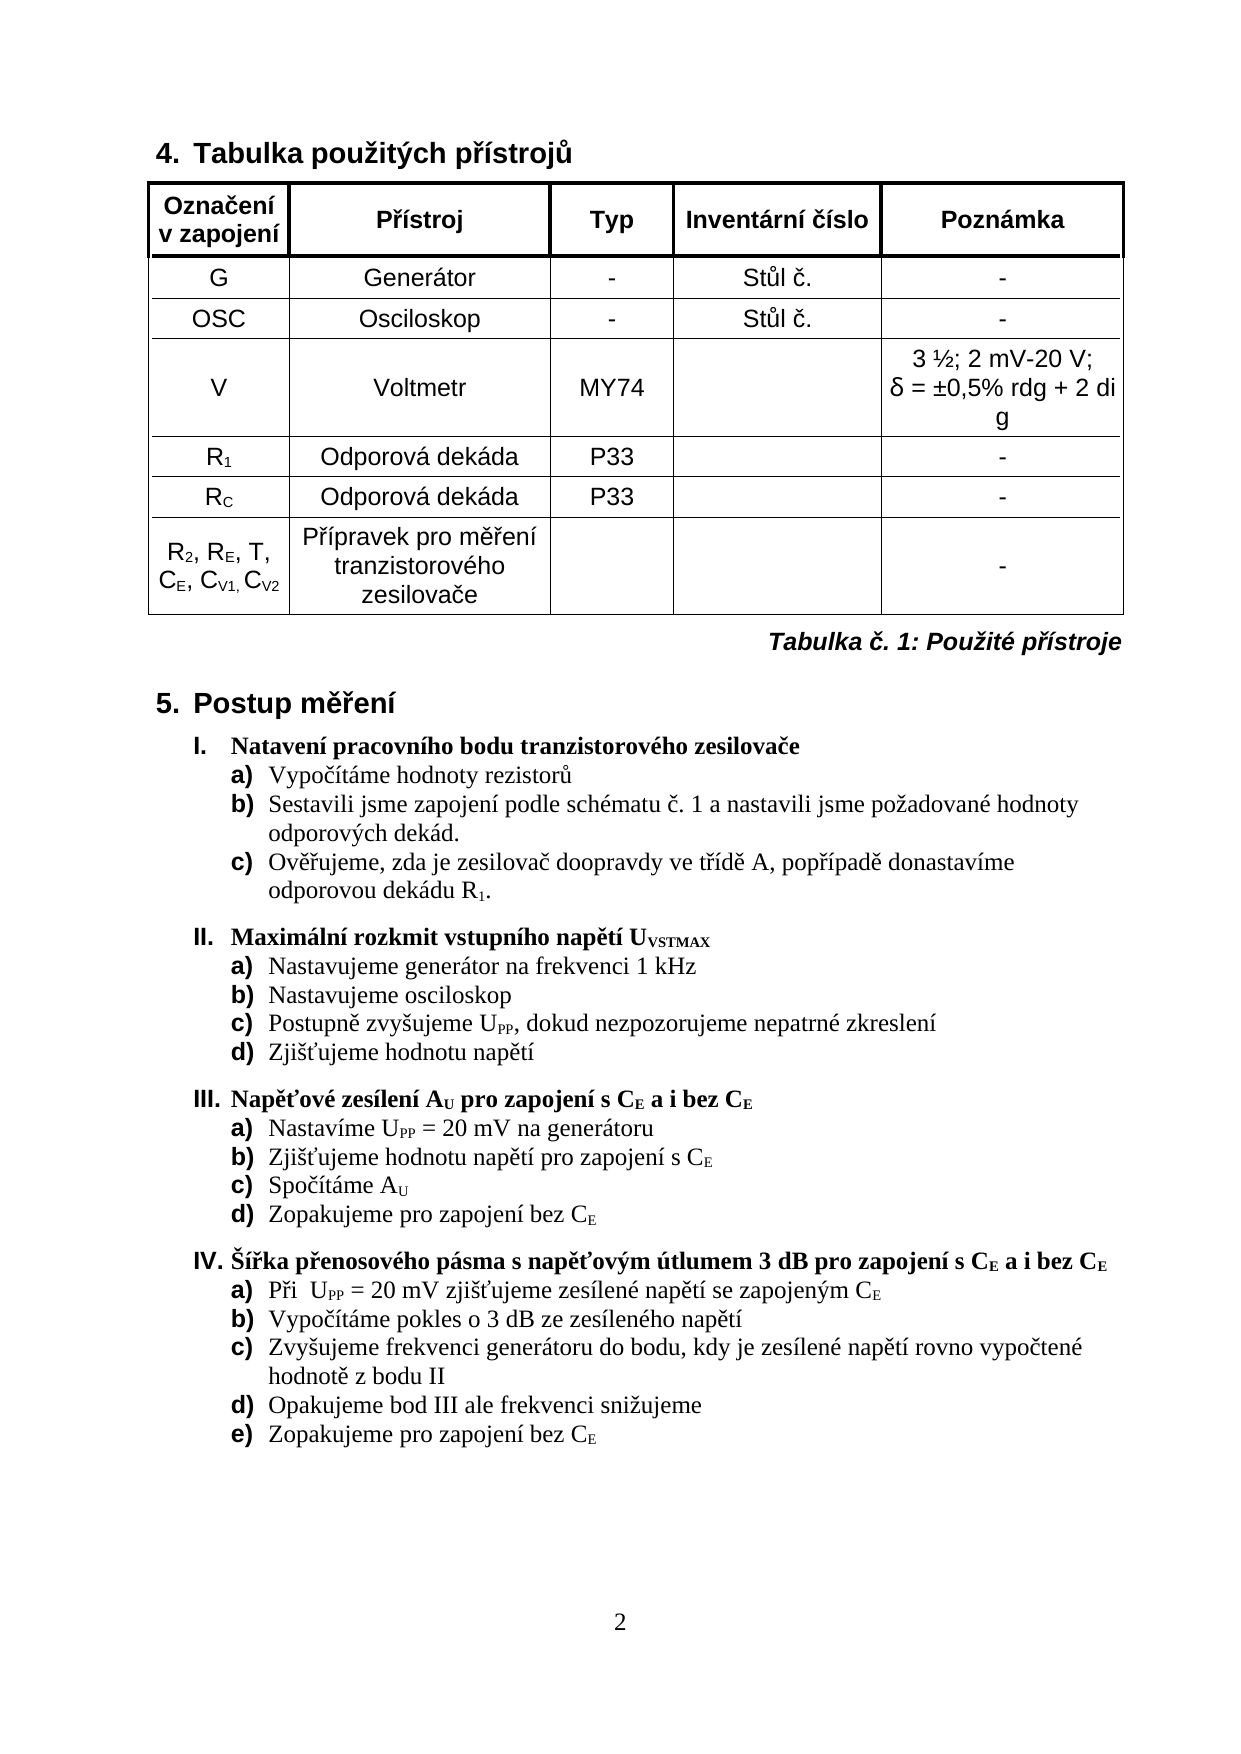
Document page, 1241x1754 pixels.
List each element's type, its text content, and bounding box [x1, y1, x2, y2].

list Nastavujeme osciloskop [231, 979, 1122, 1008]
list Při UPP = 20 mV zjišťujeme zesílené napětí se zapojeným CE [231, 1275, 1122, 1303]
list Šířka přenosového pásma s napěťovým útlumem 3 dB pro zapojení s CE a i bez CE [193, 1246, 1122, 1275]
list Spočítáme AU [231, 1170, 1122, 1199]
table_cell Stůl č. [674, 299, 881, 338]
table_cell [674, 518, 881, 614]
table_cell - [882, 476, 1123, 517]
table_cell V [149, 338, 289, 436]
text Tabulka č. 1: Použité přístroje [118, 627, 1122, 656]
table_cell Přípravek pro měření tranzistorového zesilovače [290, 518, 550, 614]
table_cell Generátor [290, 258, 550, 298]
list Ověřujeme, zda je zesilovač doopravdy ve třídě A, popřípadě donastavíme odporovou dekádu R1. [231, 847, 1122, 904]
table_cell - [882, 517, 1123, 614]
table_cell R2, RE, T, CE, CV1, CV2 [149, 517, 289, 614]
table_cell [674, 477, 881, 517]
list Opakujeme bod III ale frekvenci snižujeme [231, 1390, 1122, 1419]
table_cell - [882, 298, 1123, 338]
title Tabulka použitých přístrojů [156, 136, 1122, 169]
list Vypočítáme pokles o 3 dB ze zesíleného napětí [231, 1303, 1122, 1332]
list Nastavujeme generátor na frekvenci 1 kHz [231, 951, 1122, 979]
table_cell Stůl č. [674, 258, 881, 298]
table_cell RC [149, 476, 289, 517]
list Napěťové zesílení AU pro zapojení s CE a i bez CE [193, 1084, 1122, 1113]
table_header Inventární číslo [675, 185, 879, 254]
table_cell - [551, 299, 673, 338]
table_cell [551, 518, 673, 614]
table_header Označení v zapojení [150, 185, 287, 254]
table_cell 3 ½; 2 mV-20 V; ẟ = ±0,5% rdg + 2 dig [882, 338, 1123, 436]
table_header Typ [552, 185, 672, 254]
list Natavení pracovního bodu tranzistorového zesilovače [193, 731, 1122, 760]
list Maximální rozkmit vstupního napětí UVSTMAX [193, 922, 1122, 951]
table_cell P33 [551, 437, 673, 476]
table_cell - [882, 436, 1123, 476]
table_cell [674, 437, 881, 476]
list Zvyšujeme frekvenci generátoru do bodu, kdy je zesílené napětí rovno vypočtené hodnotě z bodu II [231, 1332, 1122, 1390]
table_cell R1 [149, 436, 289, 476]
list Sestavili jsme zapojení podle schématu č. 1 a nastavili jsme požadované hodnoty odporových dekád. [231, 789, 1122, 847]
table_cell OSC [149, 298, 289, 338]
list Zjišťujeme hodnotu napětí [231, 1037, 1122, 1066]
table_cell - [882, 254, 1123, 298]
table_cell [674, 339, 881, 436]
table_cell Osciloskop [290, 299, 550, 338]
title Postup měření [156, 686, 1122, 719]
table_cell Odporová dekáda [290, 437, 550, 476]
table_header Poznámka [883, 185, 1122, 254]
list Zopakujeme pro zapojení bez CE [231, 1419, 1122, 1448]
table_cell G [149, 254, 289, 298]
table_cell - [551, 258, 673, 298]
list Zopakujeme pro zapojení bez CE [231, 1199, 1122, 1228]
table_cell Odporová dekáda [290, 477, 550, 517]
list Vypočítáme hodnoty rezistorů [231, 760, 1122, 789]
list Zjišťujeme hodnotu napětí pro zapojení s CE [231, 1142, 1122, 1170]
table_cell P33 [551, 477, 673, 517]
table_header Přístroj [291, 185, 548, 254]
list Postupně zvyšujeme UPP, dokud nezpozorujeme nepatrné zkreslení [231, 1008, 1122, 1037]
table_cell MY74 [551, 339, 673, 436]
table_cell Voltmetr [290, 339, 550, 436]
list Nastavíme UPP = 20 mV na generátoru [231, 1113, 1122, 1142]
